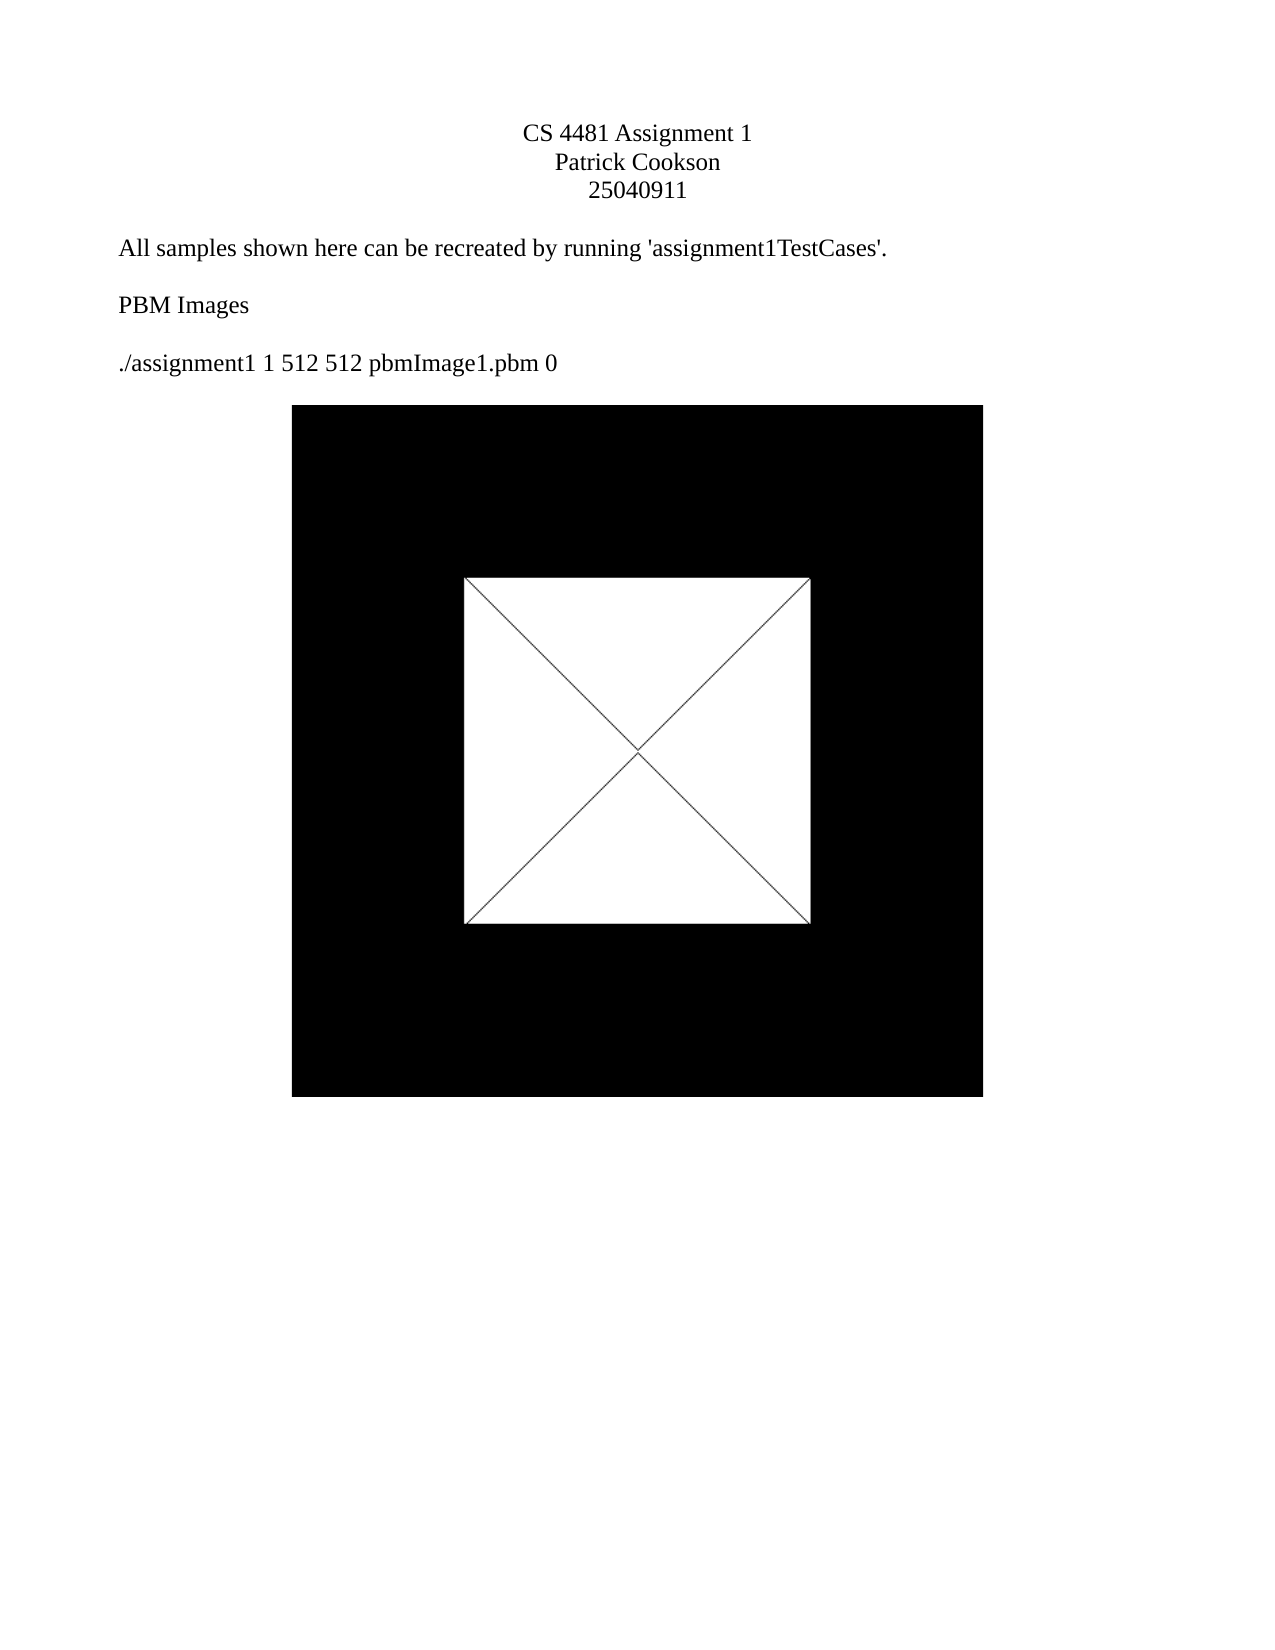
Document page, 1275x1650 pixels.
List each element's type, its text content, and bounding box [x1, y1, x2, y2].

text 25040911 [118, 176, 1157, 204]
text Patrick Cookson [118, 147, 1157, 176]
text ./assignment1 1 512 512 pbmImage1.pbm 0 [118, 348, 1157, 377]
text CS 4481 Assignment 1 [118, 118, 1157, 147]
text All samples shown here can be recreated by running 'assignment1TestCases'. [118, 233, 1157, 262]
picture [291, 405, 984, 1097]
text PBM Images [118, 291, 1157, 319]
